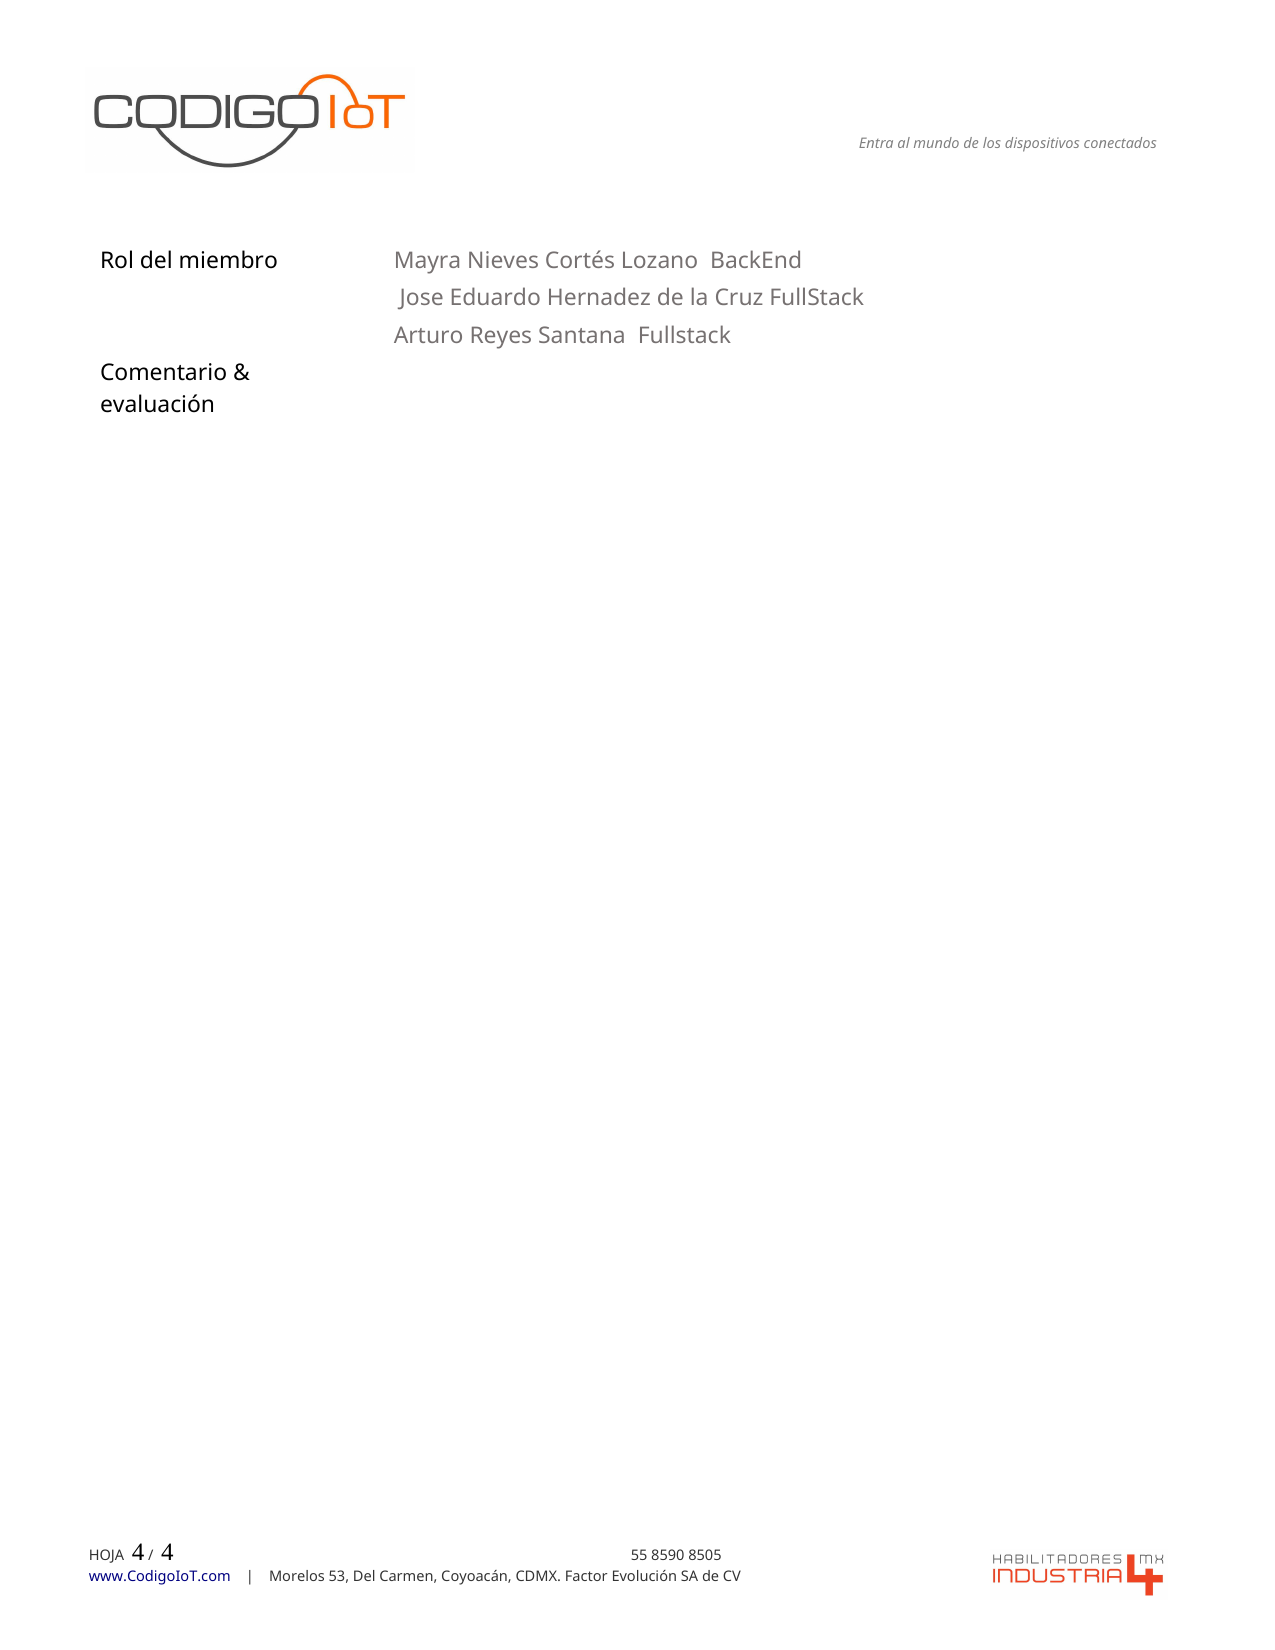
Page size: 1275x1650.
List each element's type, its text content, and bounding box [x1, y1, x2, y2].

table_cell [89, 281, 382, 319]
picture [84, 67, 415, 173]
picture [989, 1549, 1169, 1600]
table_cell Arturo Reyes Santana Fullstack [382, 319, 1081, 356]
table_cell [382, 213, 1081, 244]
table_cell Jose Eduardo Hernadez de la Cruz FullStack [382, 281, 1081, 319]
table_cell Comentario & evaluación [89, 356, 382, 700]
table_cell [89, 319, 382, 356]
table_cell [382, 356, 1081, 700]
table_cell Rol del miembro [89, 244, 382, 281]
table_cell [89, 213, 382, 244]
table_cell Mayra Nieves Cortés Lozano BackEnd [382, 244, 1081, 281]
